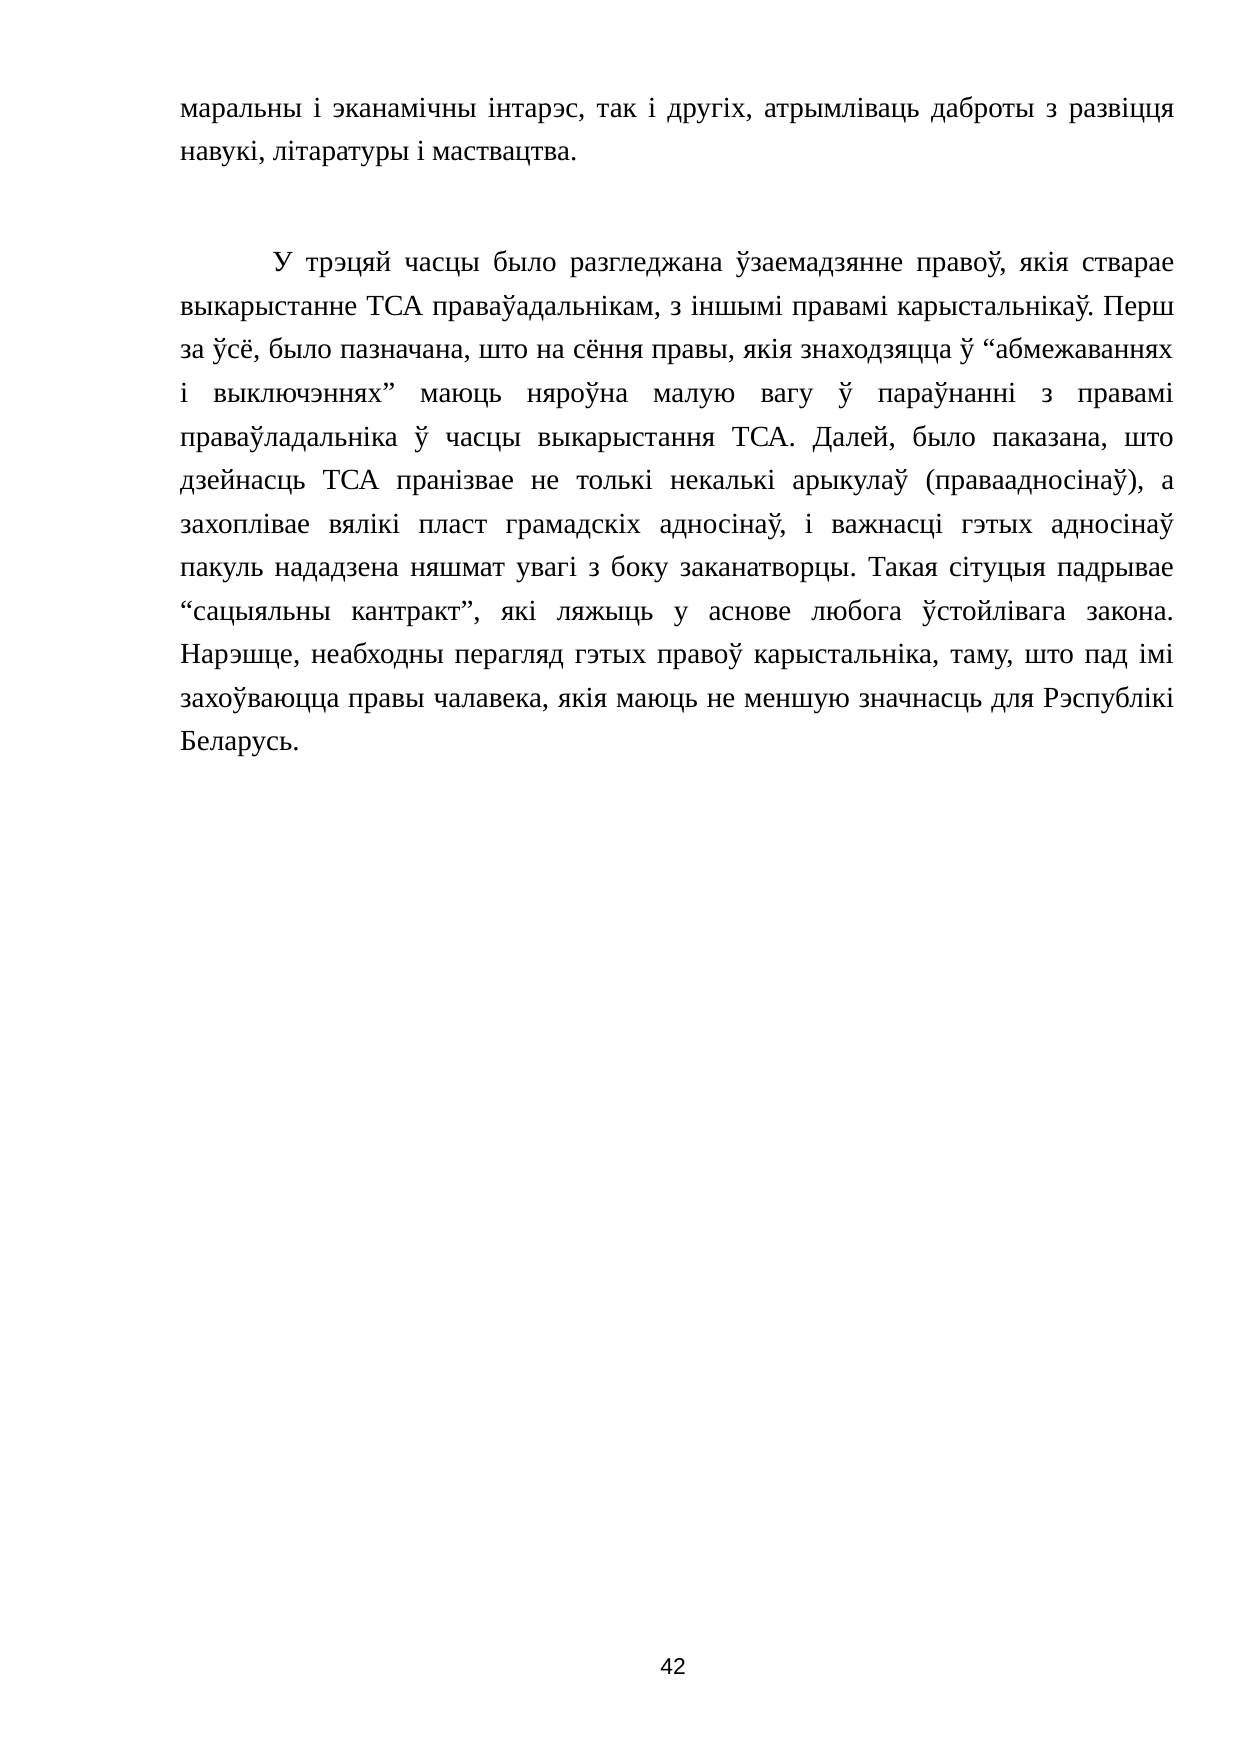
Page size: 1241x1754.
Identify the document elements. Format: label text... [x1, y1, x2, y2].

text У трэцяй часцы было разгледжана ўзаемадзянне правоў, якія стварае выкарыстанне ТСА праваўадальнікам, з іншымі правамі карыстальнікаў. Перш за ўсё, было пазначана, што на сёння правы, якія знаходзяцца ў “абмежаваннях і выключэннях” маюць няроўна малую вагу ў параўнанні з правамі праваўладальніка ў часцы выкарыстання ТСА. Далей, было паказана, што дзейнасць ТСА пранізвае не толькі некалькі арыкулаў (праваадносінаў), а захоплівае вялікі пласт грамадскіх адносінаў, і важнасці гэтых адносінаў пакуль нададзена няшмат увагі з боку заканатворцы. Такая сітуцыя падрывае “сацыяльны кантракт”, які ляжыць у аснове любога ўстойлівага закона. Нарэшце, неабходны перагляд гэтых правоў карыстальніка, таму, што пад імі захоўваюцца правы чалавека, якія маюць не меншую значнасць для Рэспублікі Беларусь. [180, 244, 1175, 757]
text маральны і эканамічны інтарэс, так і другіх, атрымліваць даброты з развіцця навукі, літаратуры і маствацтва. [180, 90, 1175, 167]
